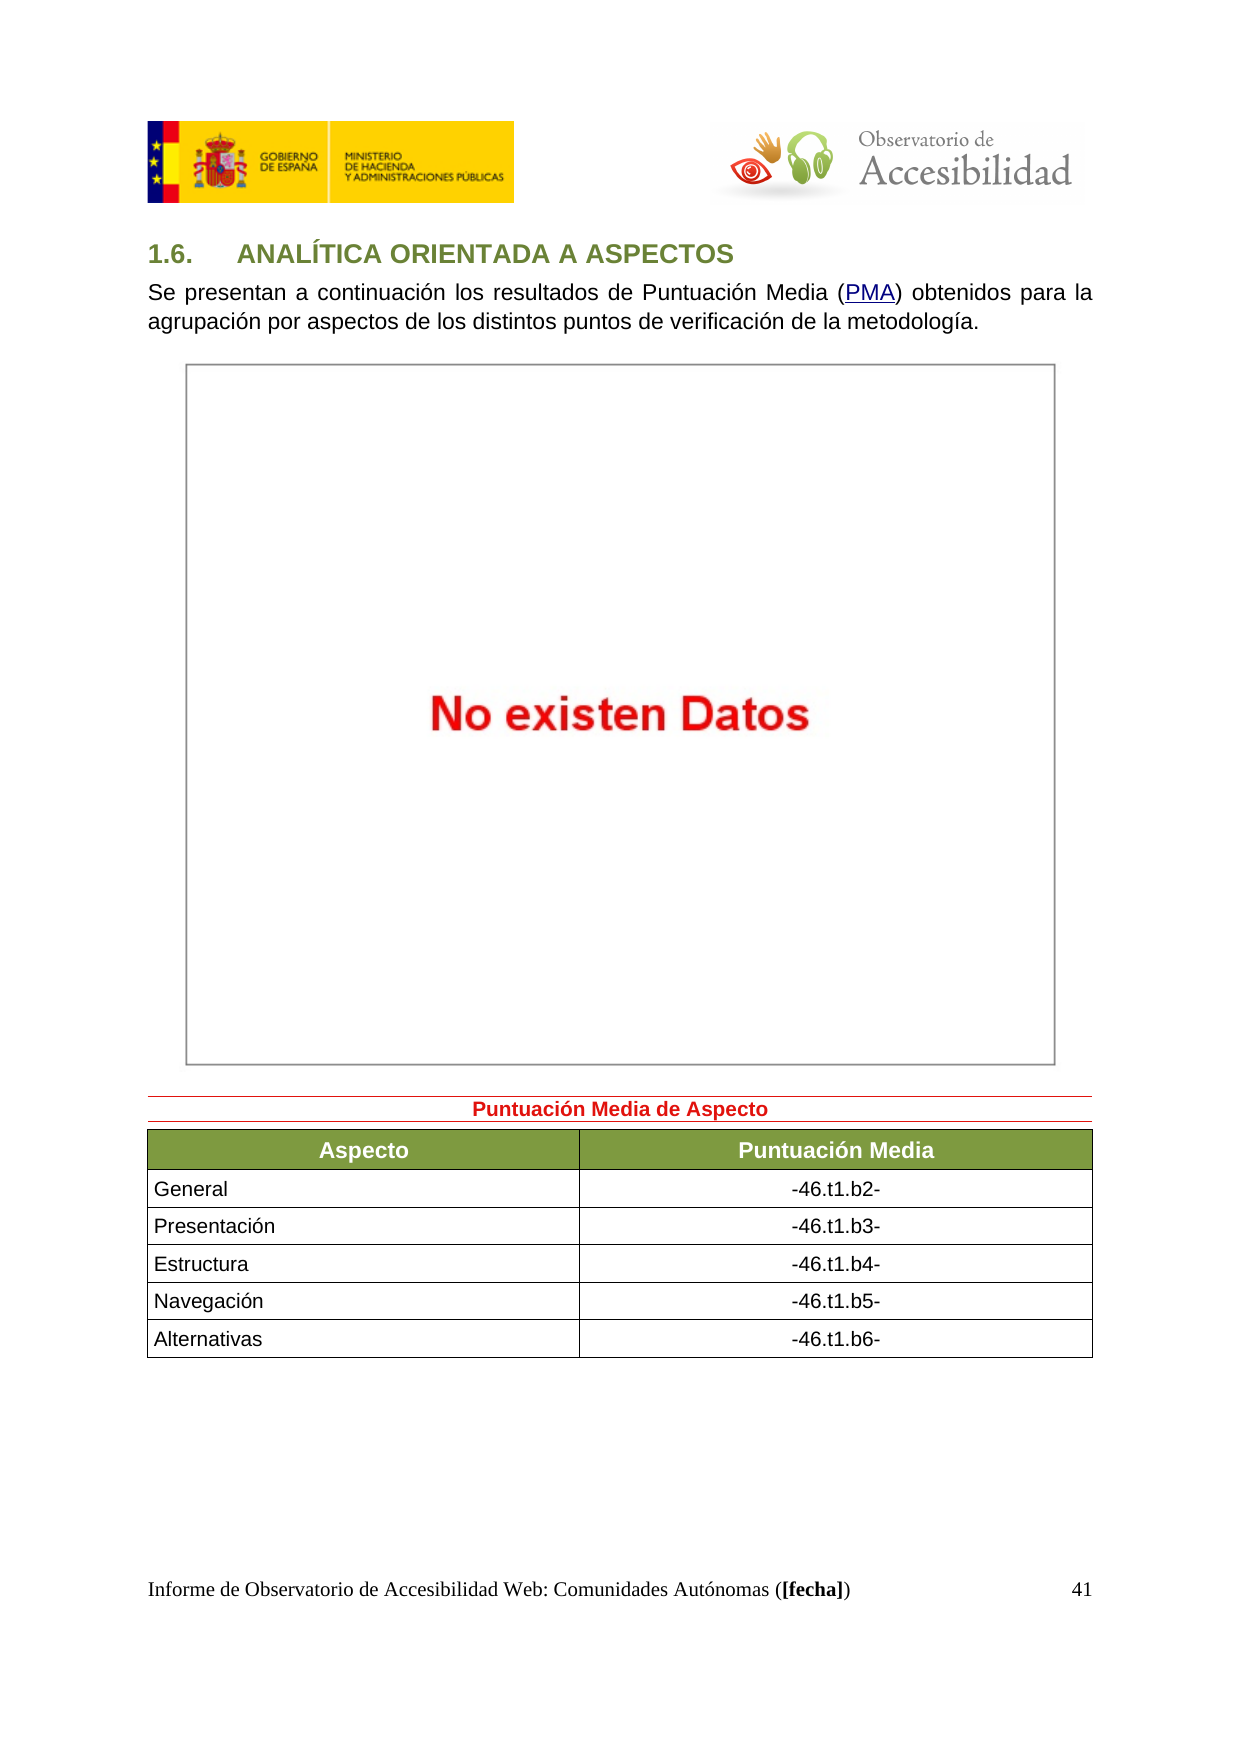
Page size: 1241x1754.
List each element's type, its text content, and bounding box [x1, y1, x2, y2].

picture [178, 361, 1062, 1072]
picture [147, 121, 514, 203]
table_cell -46.t1.b6- [580, 1320, 1092, 1357]
table_header Aspecto [148, 1130, 579, 1169]
list Analítica orientada a aspectos [148, 238, 1092, 269]
text Se presentan a continuación los resultados de Puntuación Media (PMA) obtenidos para la agrupación por aspectos de los distintos puntos de verificación de la metodología. [148, 279, 1092, 334]
table_cell Alternativas [148, 1320, 579, 1357]
table_cell -46.t1.b4- [580, 1245, 1092, 1282]
table_cell Estructura [148, 1245, 579, 1282]
table_cell Presentación [148, 1208, 579, 1244]
text Puntuación Media de Aspecto [148, 1097, 1092, 1121]
table_cell General [148, 1170, 579, 1207]
picture [710, 122, 1086, 205]
table_cell Navegación [148, 1283, 579, 1319]
table_cell -46.t1.b3- [580, 1208, 1092, 1244]
table_header Puntuación Media [580, 1130, 1092, 1169]
table_cell -46.t1.b2- [580, 1170, 1092, 1207]
table_cell -46.t1.b5- [580, 1283, 1092, 1319]
